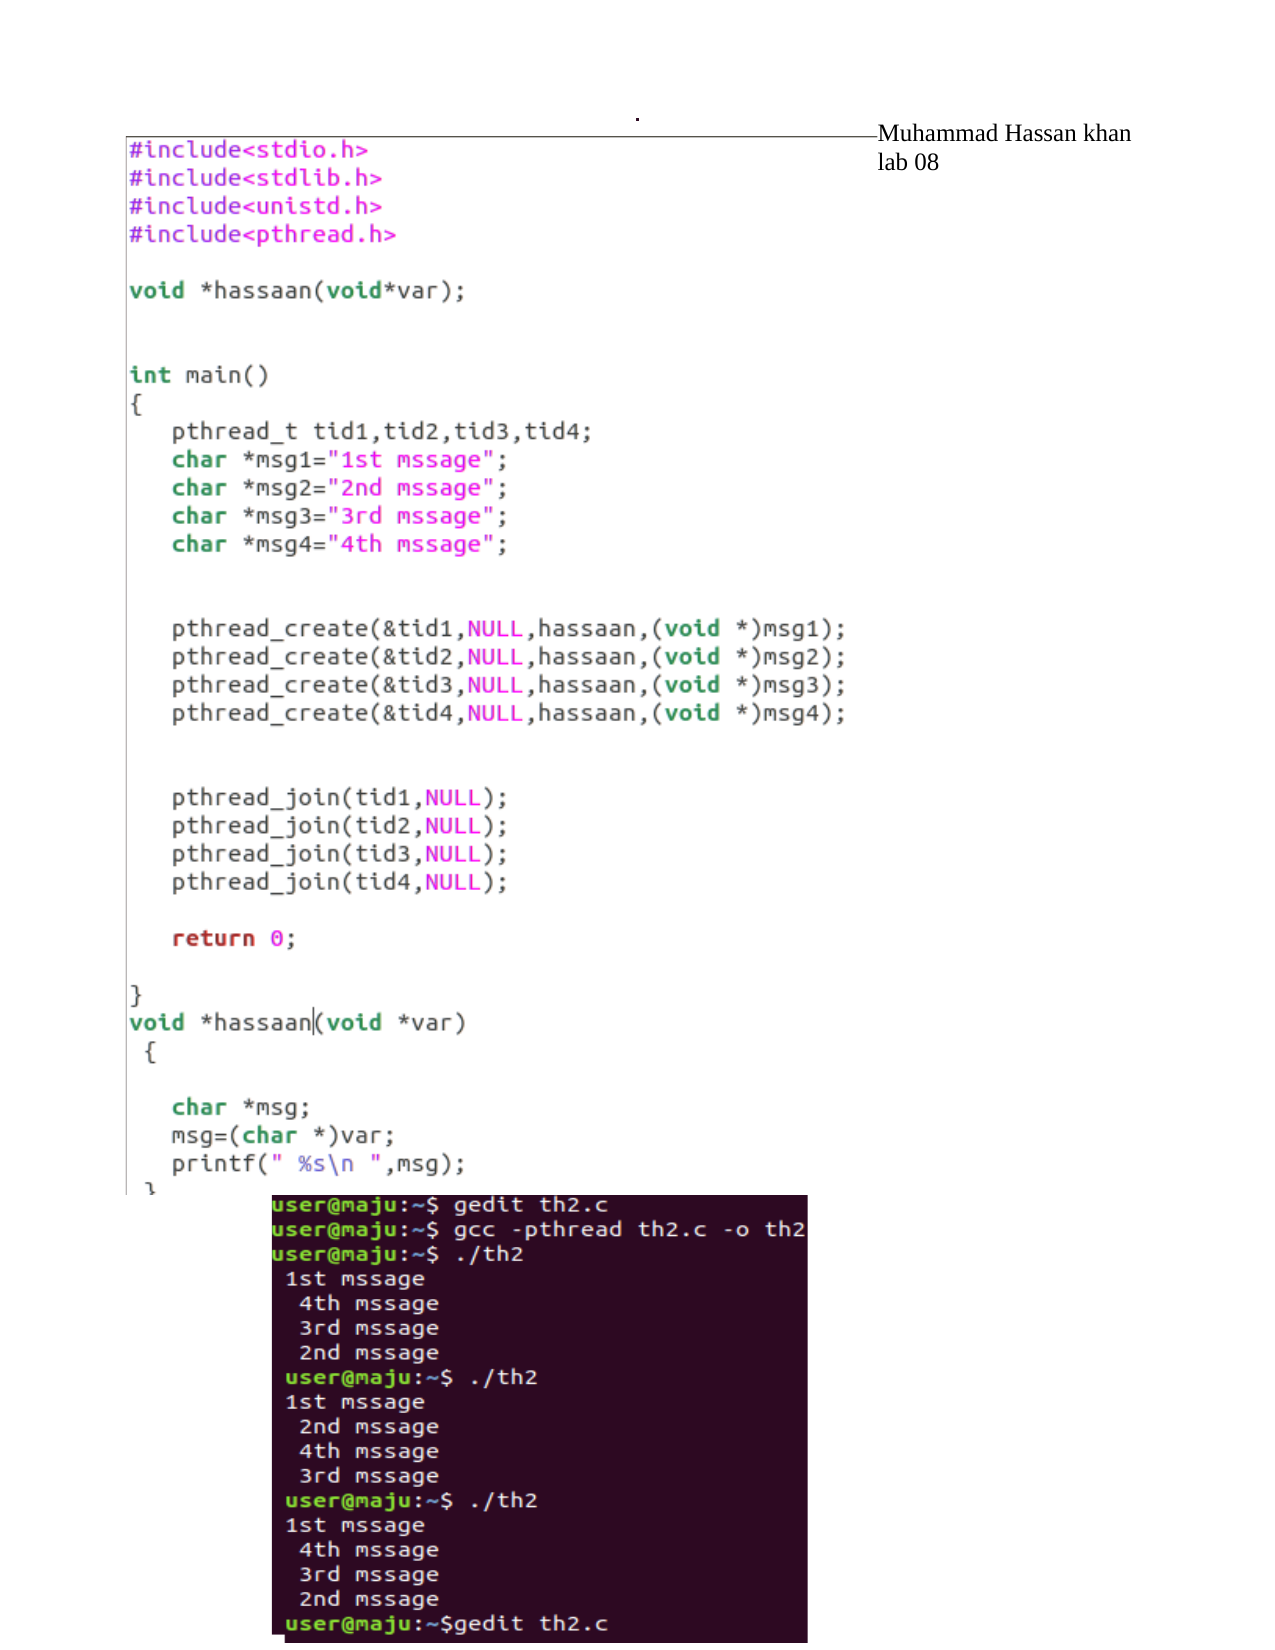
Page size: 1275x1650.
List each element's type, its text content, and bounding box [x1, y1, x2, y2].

picture [125, 136, 878, 1643]
text Muhammad Hassan khan lab 08 [118, 118, 1157, 176]
